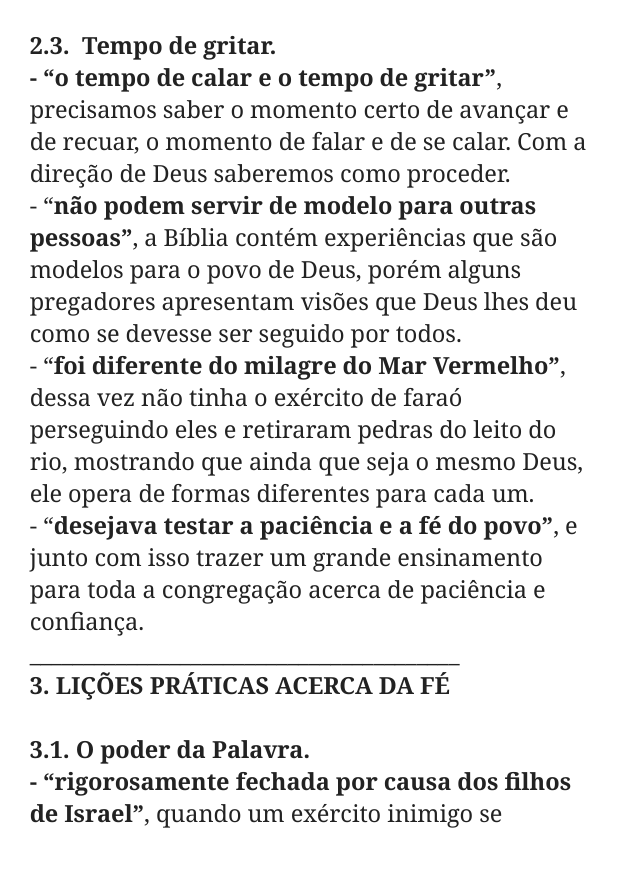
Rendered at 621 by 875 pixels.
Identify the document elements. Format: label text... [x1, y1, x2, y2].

text ________________________________________ [29, 637, 591, 669]
text - “desejava testar a paciência e a fé do povo”, e junto com isso trazer um grande ensinamento para toda a congregação acerca de paciência e confiança. [29, 509, 591, 637]
text 3. LIÇÕES PRÁTICAS ACERCA DA FÉ [29, 669, 591, 701]
text - “rigorosamente fechada por causa dos filhos de Israel”, quando um exército inimigo se [29, 765, 591, 829]
text 2.3. Tempo de gritar. [29, 29, 591, 61]
text - “não podem servir de modelo para outras pessoas”, a Bíblia contém experiências que são modelos para o povo de Deus, porém alguns pregadores apresentam visões que Deus lhes deu como se devesse ser seguido por todos. [29, 189, 591, 349]
text - “o tempo de calar e o tempo de gritar”, precisamos saber o momento certo de avançar e de recuar, o momento de falar e de se calar. Com a direção de Deus saberemos como proceder. [29, 61, 591, 189]
text 3.1. O poder da Palavra. [29, 733, 591, 765]
text - “foi diferente do milagre do Mar Vermelho”, dessa vez não tinha o exército de faraó perseguindo eles e retiraram pedras do leito do rio, mostrando que ainda que seja o mesmo Deus, ele opera de formas diferentes para cada um. [29, 349, 591, 509]
